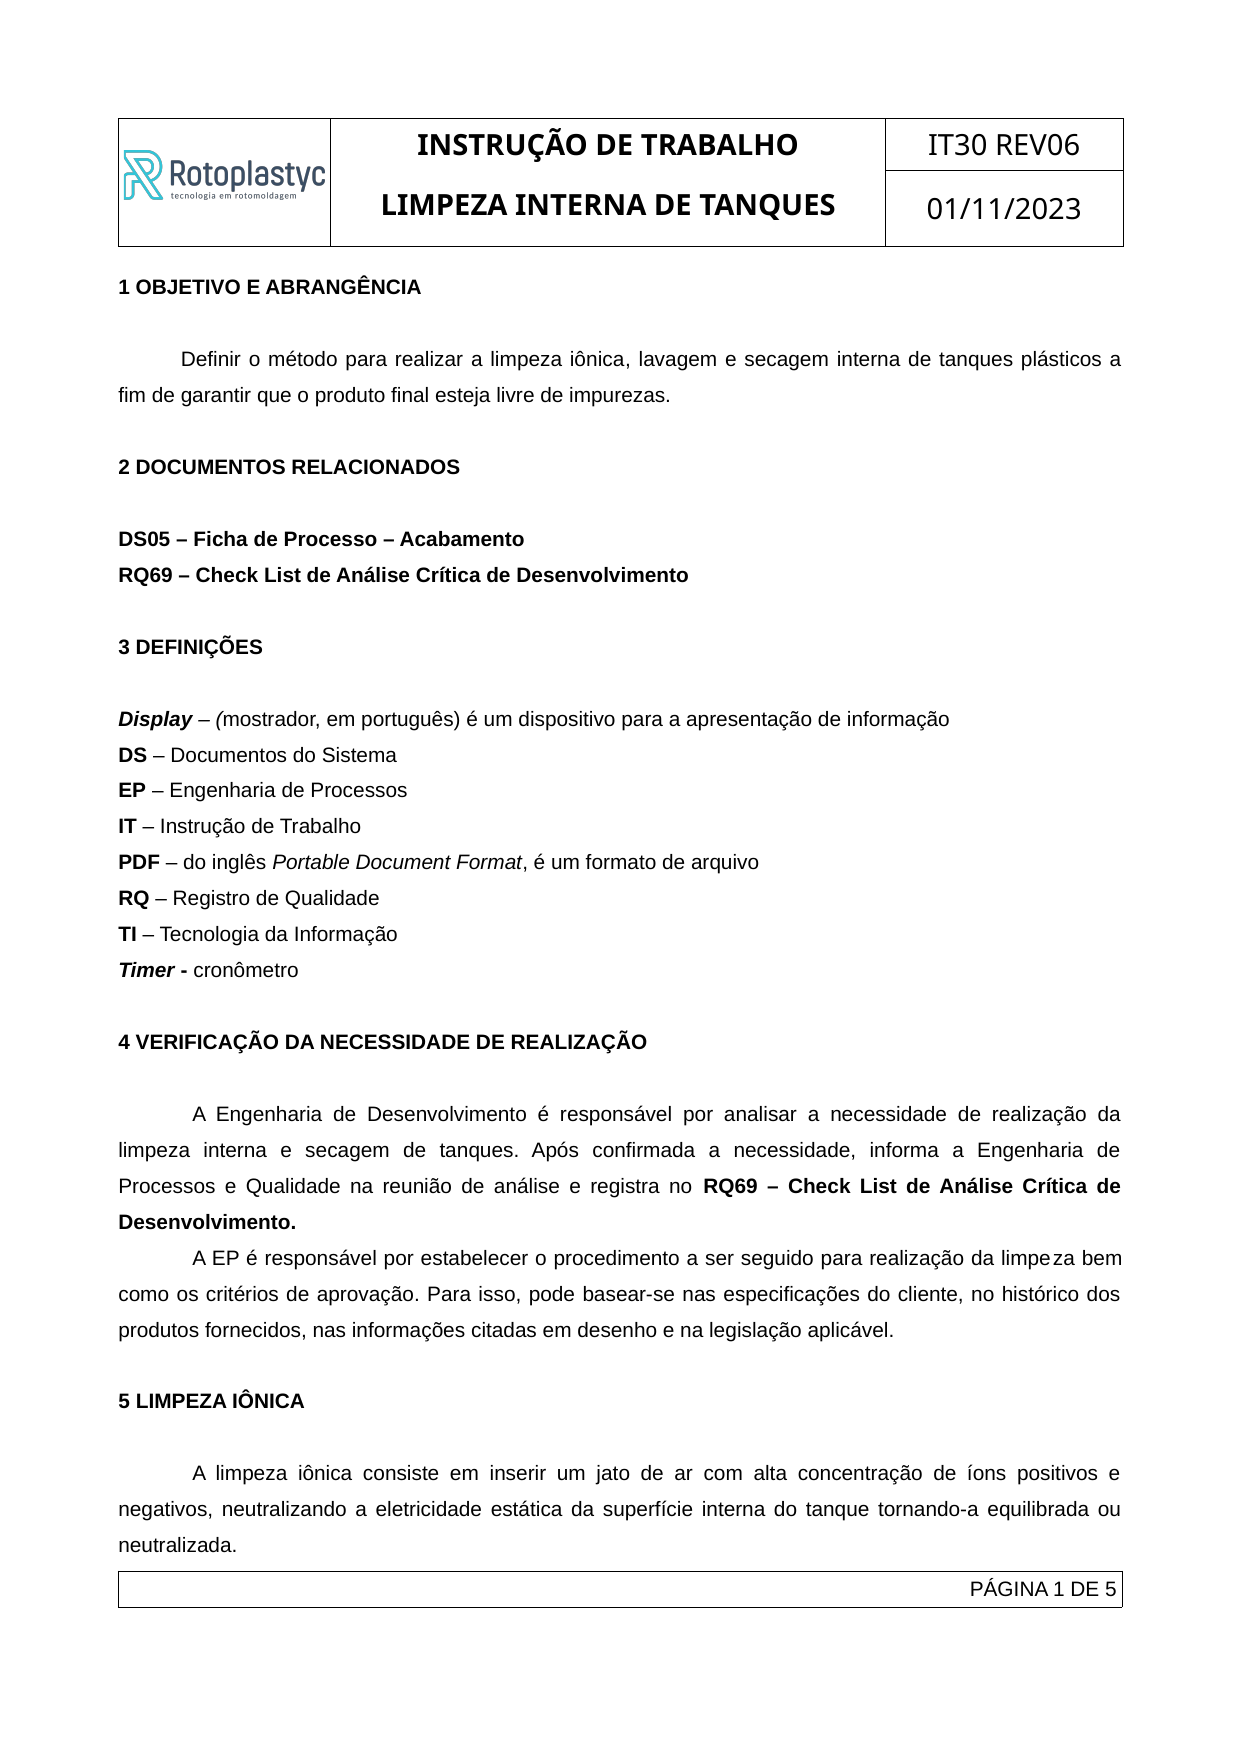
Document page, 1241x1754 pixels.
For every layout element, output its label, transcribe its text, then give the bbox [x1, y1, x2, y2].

text 4 VERIFICAÇÃO DA NECESSIDADE DE REALIZAÇÃO [118, 1030, 1122, 1054]
text PDF – do inglês Portable Document Format, é um formato de arquivo [118, 850, 1122, 874]
text TI – Tecnologia da Informação [118, 922, 1122, 946]
text A limpeza iônica consiste em inserir um jato de ar com alta concentração de íons positivos e negativos, neutralizando a eletricidade estática da superfície interna do tanque tornando-a equilibrada ou neutralizada. [118, 1461, 1122, 1557]
text 1 OBJETIVO E ABRANGÊNCIA [118, 275, 1122, 299]
text 5 LIMPEZA IÔNICA [118, 1389, 1122, 1413]
text DS – Documentos do Sistema [118, 742, 1122, 766]
text Timer - cronômetro [118, 958, 1122, 982]
text DS05 – Ficha de Processo – Acabamento [118, 527, 1122, 551]
text RQ69 – Check List de Análise Crítica de Desenvolvimento [118, 563, 1122, 587]
text Display – (mostrador, em português) é um dispositivo para a apresentação de informação [118, 706, 1122, 730]
text RQ – Registro de Qualidade [118, 886, 1122, 910]
text 3 DEFINIÇÕES [118, 634, 1122, 658]
text A Engenharia de Desenvolvimento é responsável por analisar a necessidade de realização da limpeza interna e secagem de tanques. Após confirmada a necessidade, informa a Engenharia de Processos e Qualidade na reunião de análise e registra no RQ69 – Check List de Análise Crítica de Desenvolvimento. [118, 1102, 1122, 1233]
text EP – Engenharia de Processos [118, 778, 1122, 802]
text 2 DOCUMENTOS RELACIONADOS [118, 455, 1122, 479]
text A EP é responsável por estabelecer o procedimento a ser seguido para realização da limpeza bem como os critérios de aprovação. Para isso, pode basear-se nas especificações do cliente, no histórico dos produtos fornecidos, nas informações citadas em desenho e na legislação aplicável. [118, 1246, 1122, 1341]
text IT – Instrução de Trabalho [118, 814, 1122, 838]
text Definir o método para realizar a limpeza iônica, lavagem e secagem interna de tanques plásticos a fim de garantir que o produto final esteja livre de impurezas. [118, 347, 1122, 407]
